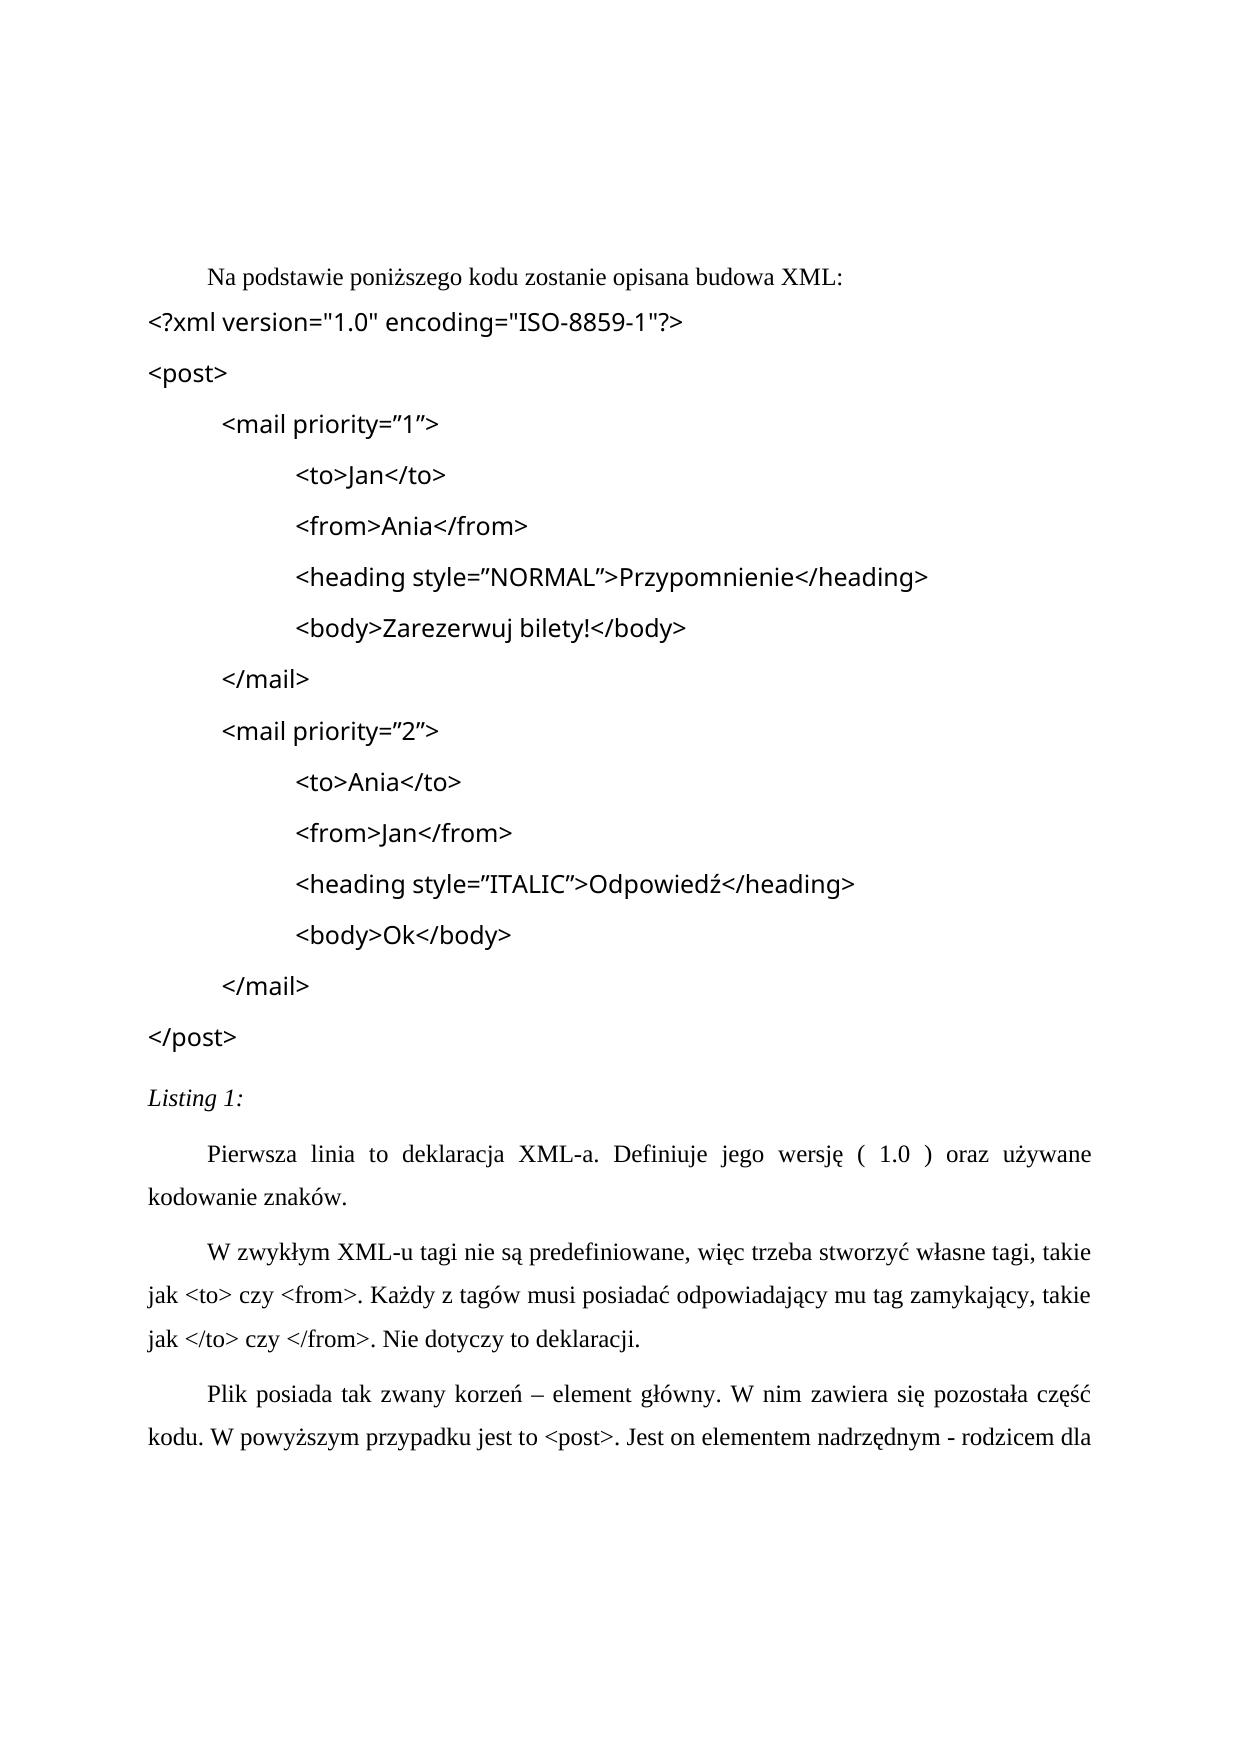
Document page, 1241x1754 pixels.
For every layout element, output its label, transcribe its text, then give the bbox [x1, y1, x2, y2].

text Pierwsza linia to deklaracja XML-a. Definiuje jego wersję ( 1.0 ) oraz używane kodowanie znaków. [148, 1139, 1092, 1211]
text Na podstawie poniższego kodu zostanie opisana budowa XML: [148, 262, 1092, 291]
text </post> [148, 1019, 1092, 1053]
text <mail priority=”2”> <to>Ania</to> <from>Jan</from> <heading style=”ITALIC”>Odpowiedź</heading> <body>Ok</body> </mail> [148, 713, 1092, 1002]
text <?xml version="1.0" encoding="ISO-8859-1"?> <post> <mail priority=”1”> <to>Jan</to> <from>Ania</from> <heading style=”NORMAL”>Przypomnienie</heading> <body>Zarezerwuj bilety!</body> </mail> [148, 305, 1092, 696]
text Listing 1: [148, 1083, 1092, 1112]
text W zwykłym XML-u tagi nie są predefiniowane, więc trzeba stworzyć własne tagi, takie jak <to> czy <from>. Każdy z tagów musi posiadać odpowiadający mu tag zamykający, takie jak </to> czy </from>. Nie dotyczy to deklaracji. [148, 1237, 1092, 1352]
text Plik posiada tak zwany korzeń – element główny. W nim zawiera się pozostała część kodu. W powyższym przypadku jest to <post>. Jest on elementem nadrzędnym - rodzicem dla [148, 1379, 1092, 1451]
